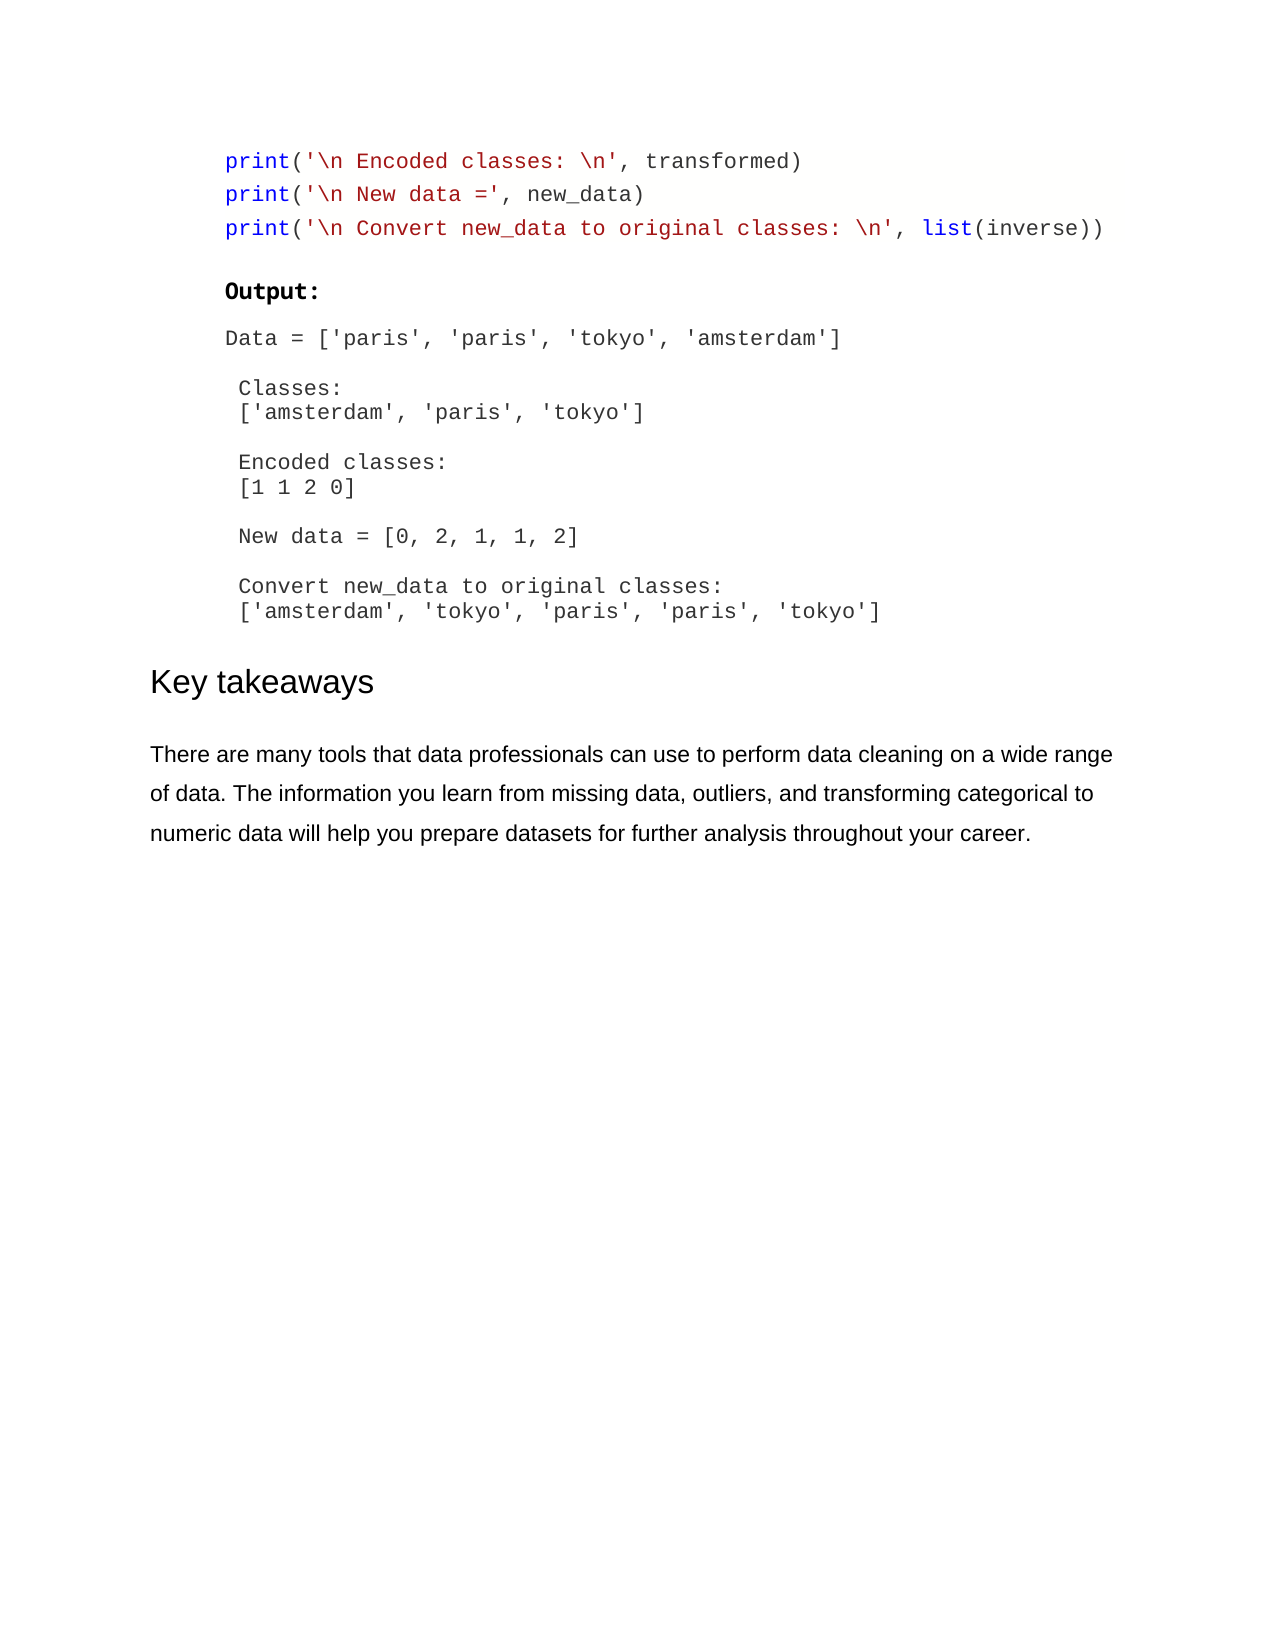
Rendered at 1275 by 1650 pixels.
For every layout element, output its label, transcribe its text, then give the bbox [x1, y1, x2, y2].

text print('\n Convert new_data to original classes: \n', list(inverse)) [225, 217, 1125, 242]
text print('\n New data =', new_data) [225, 183, 1125, 208]
text Data = ['paris', 'paris', 'tokyo', 'amsterdam'] [225, 327, 1125, 352]
text Classes: [225, 377, 1125, 402]
text ['amsterdam', 'tokyo', 'paris', 'paris', 'tokyo'] [225, 600, 1125, 625]
text New data = [0, 2, 1, 1, 2] [225, 526, 1125, 550]
text print('\n Encoded classes: \n', transformed) [225, 150, 1125, 175]
text There are many tools that data professionals can use to perform data cleaning on a wide range of data. The information you learn from missing data, outliers, and transforming categorical to numeric data will help you prepare datasets for further analysis throughout your career. [150, 741, 1125, 846]
text Convert new_data to original classes: [225, 575, 1125, 600]
subtitle Key takeaways [150, 662, 1125, 701]
text Output: [225, 275, 1125, 306]
text [1 1 2 0] [225, 476, 1125, 501]
text Encoded classes: [225, 451, 1125, 476]
text ['amsterdam', 'paris', 'tokyo'] [225, 402, 1125, 426]
